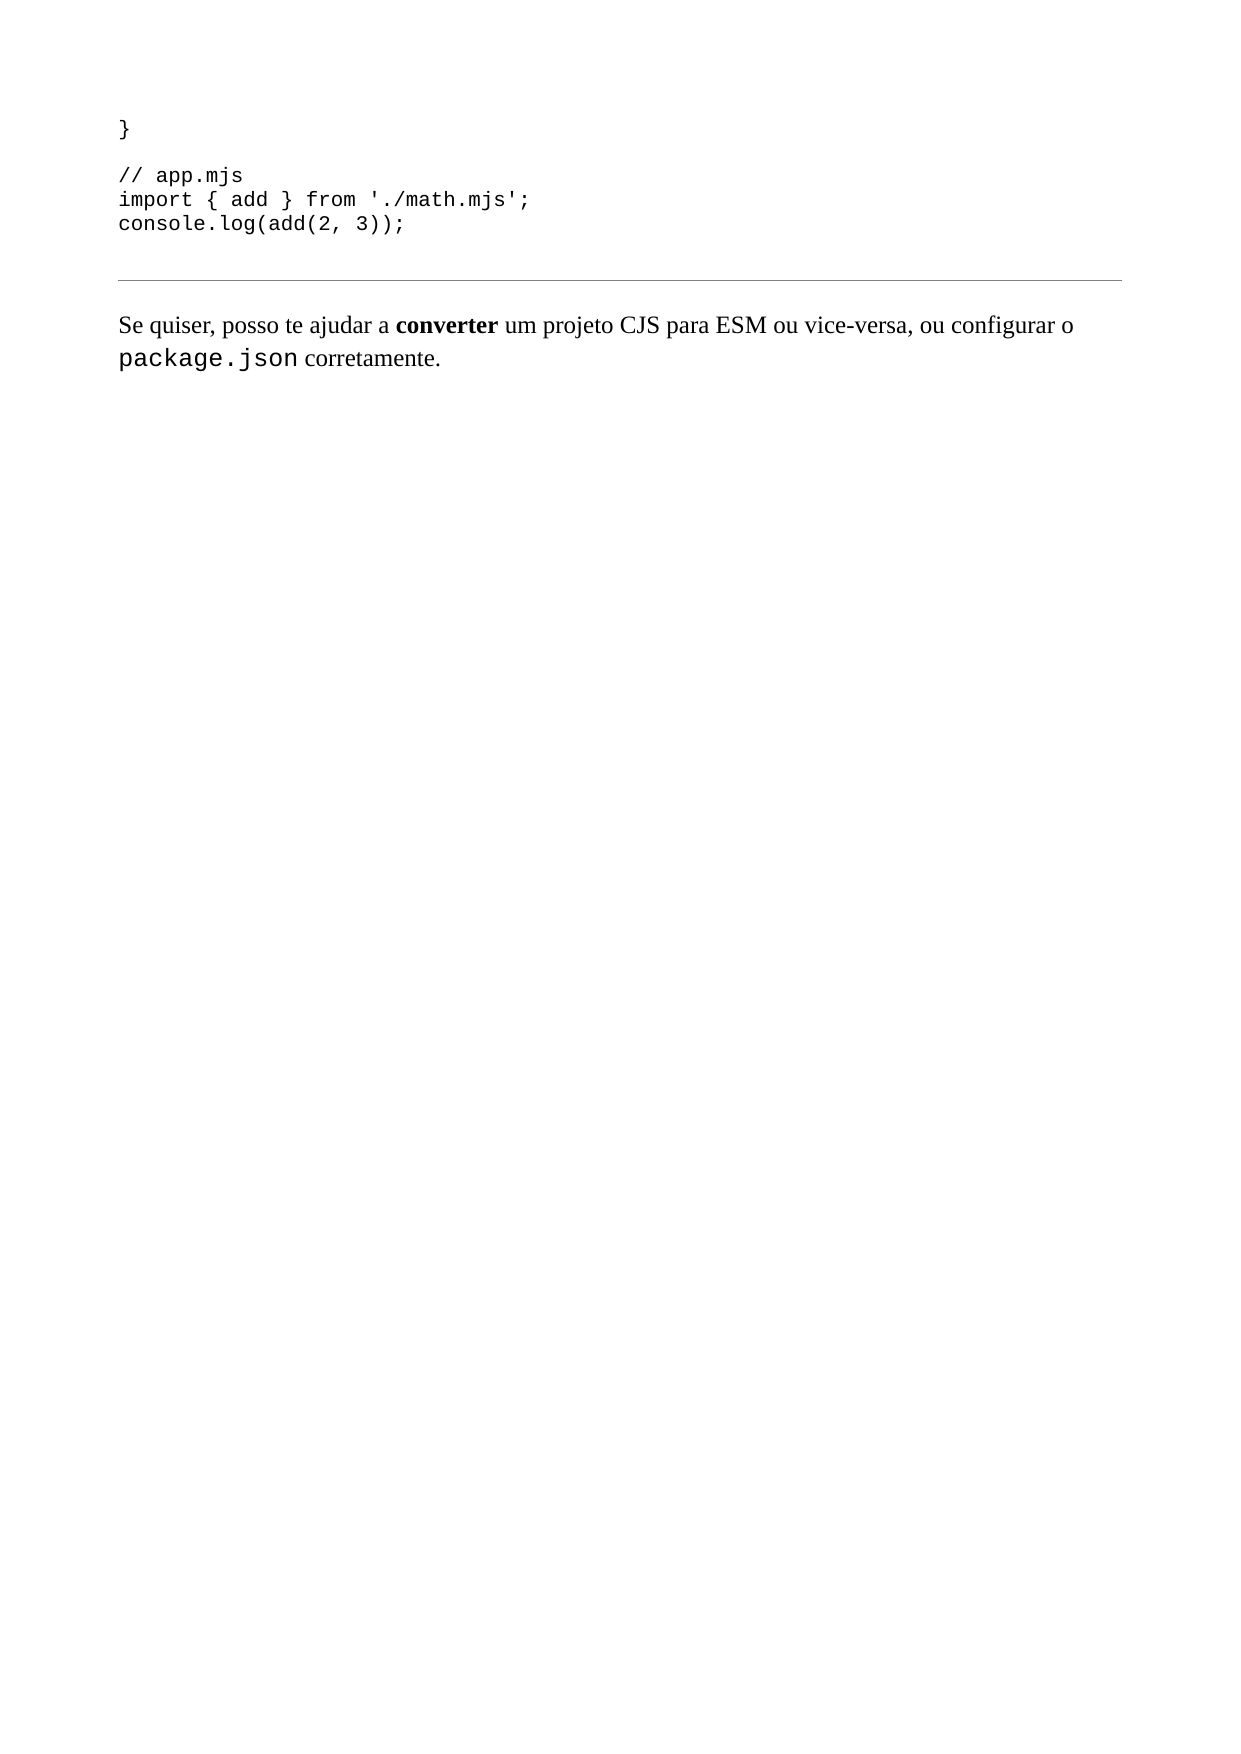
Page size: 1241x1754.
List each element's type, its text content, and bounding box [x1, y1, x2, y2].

text import { add } from './math.mjs'; [118, 189, 1122, 213]
text Se quiser, posso te ajudar a converter um projeto CJS para ESM ou vice-versa, ou configurar o package.json corretamente. [118, 310, 1122, 374]
text } [118, 118, 1122, 142]
text // app.mjs [118, 165, 1122, 189]
text console.log(add(2, 3)); [118, 213, 1122, 236]
